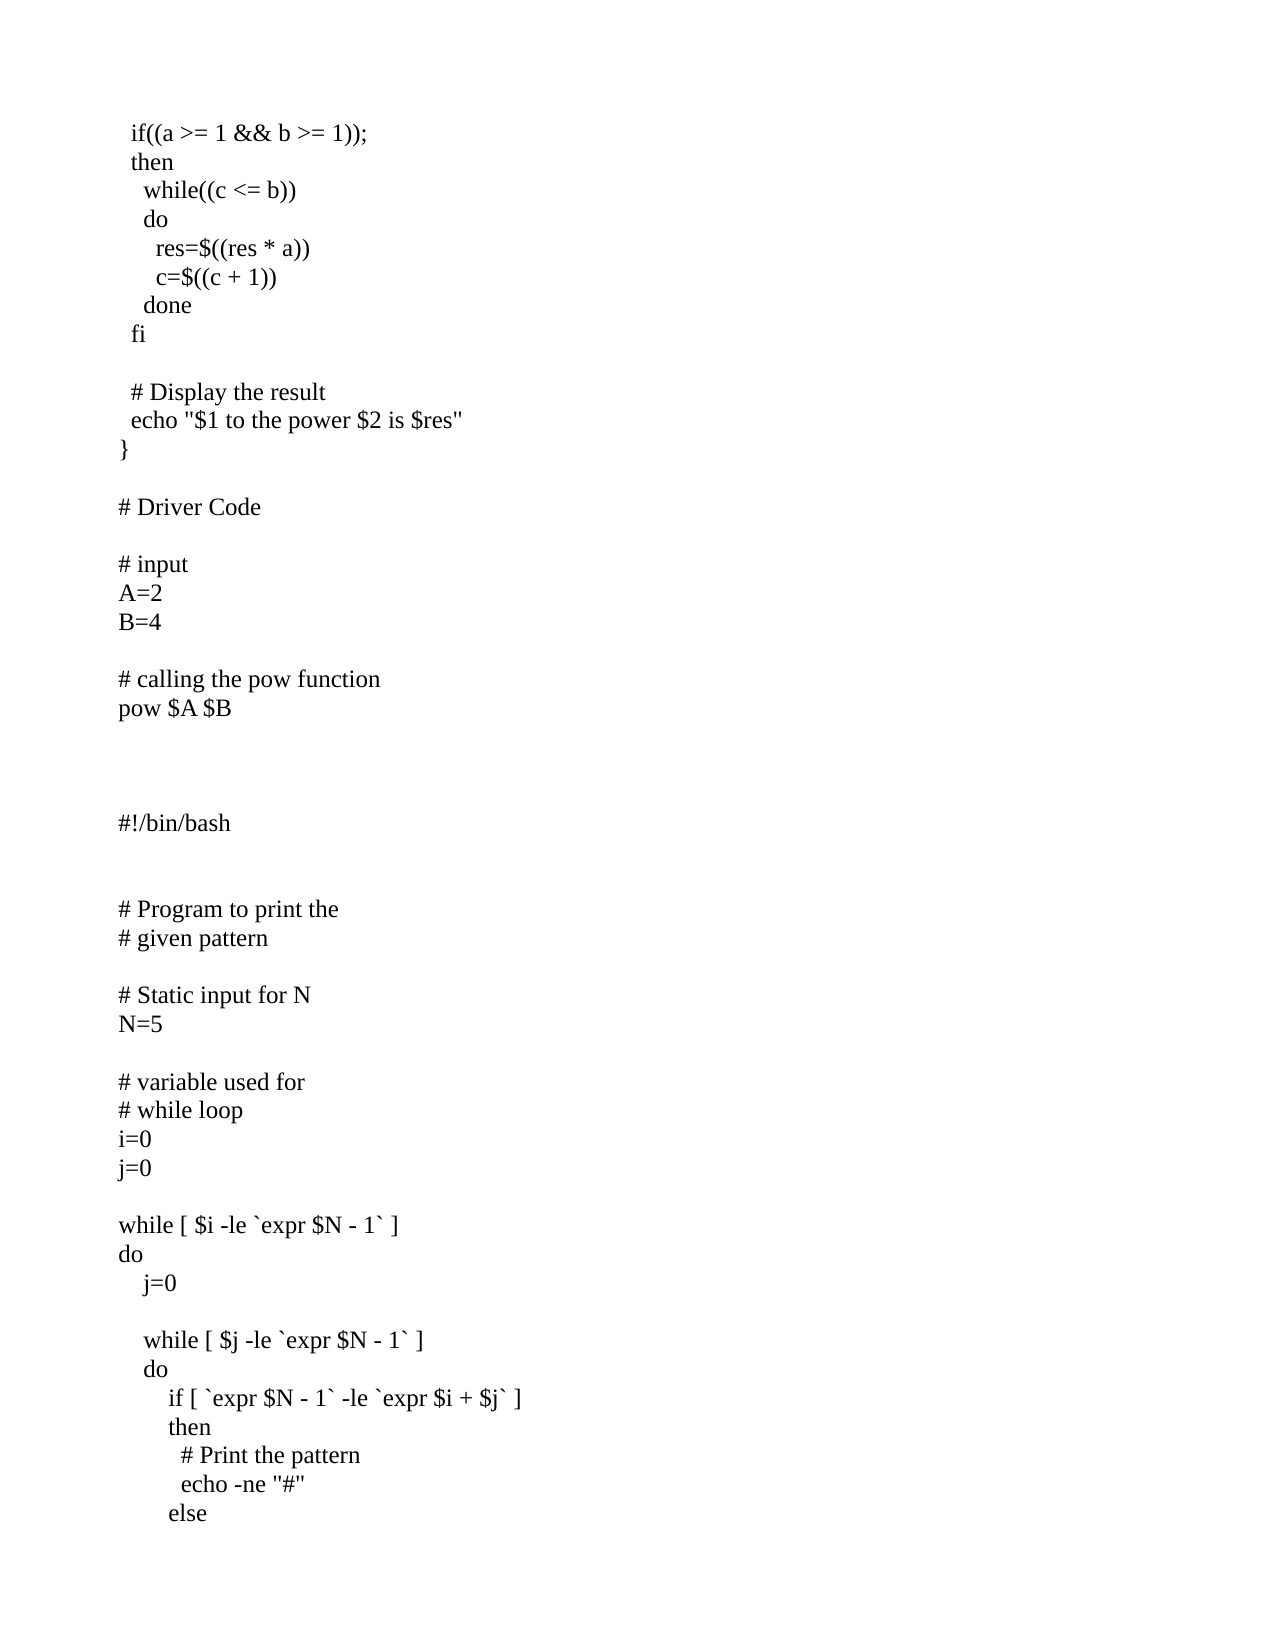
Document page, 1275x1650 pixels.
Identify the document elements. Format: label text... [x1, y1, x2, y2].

text i=0 [118, 1124, 1157, 1153]
text # Driver Code [118, 492, 1157, 521]
text while [ $i -le `expr $N - 1` ] [118, 1211, 1157, 1239]
text j=0 [118, 1153, 1157, 1182]
text # input [118, 549, 1157, 578]
text # calling the pow function [118, 664, 1157, 693]
text res=$((res * a)) [118, 233, 1157, 262]
text while [ $j -le `expr $N - 1` ] [118, 1326, 1157, 1354]
text j=0 [118, 1268, 1157, 1297]
text #!/bin/bash [118, 808, 1157, 837]
text A=2 [118, 578, 1157, 607]
text do [118, 1239, 1157, 1268]
text else [118, 1498, 1157, 1527]
text if [ `expr $N - 1` -le `expr $i + $j` ] [118, 1383, 1157, 1412]
text done [118, 291, 1157, 319]
text then [118, 147, 1157, 176]
text do [118, 204, 1157, 233]
text if((a >= 1 && b >= 1)); [118, 118, 1157, 147]
text pow $A $B [118, 693, 1157, 722]
text # while loop [118, 1096, 1157, 1124]
text # given pattern [118, 923, 1157, 952]
text # Program to print the [118, 894, 1157, 923]
text while((c <= b)) [118, 176, 1157, 204]
text echo -ne "#" [118, 1469, 1157, 1498]
text # Display the result [118, 377, 1157, 406]
text # variable used for [118, 1067, 1157, 1096]
text then [118, 1412, 1157, 1441]
text c=$((c + 1)) [118, 262, 1157, 291]
text echo "$1 to the power $2 is $res" [118, 406, 1157, 434]
text B=4 [118, 607, 1157, 636]
text } [118, 434, 1157, 463]
text fi [118, 319, 1157, 348]
text # Print the pattern [118, 1441, 1157, 1469]
text do [118, 1354, 1157, 1383]
text # Static input for N [118, 981, 1157, 1009]
text N=5 [118, 1009, 1157, 1038]
